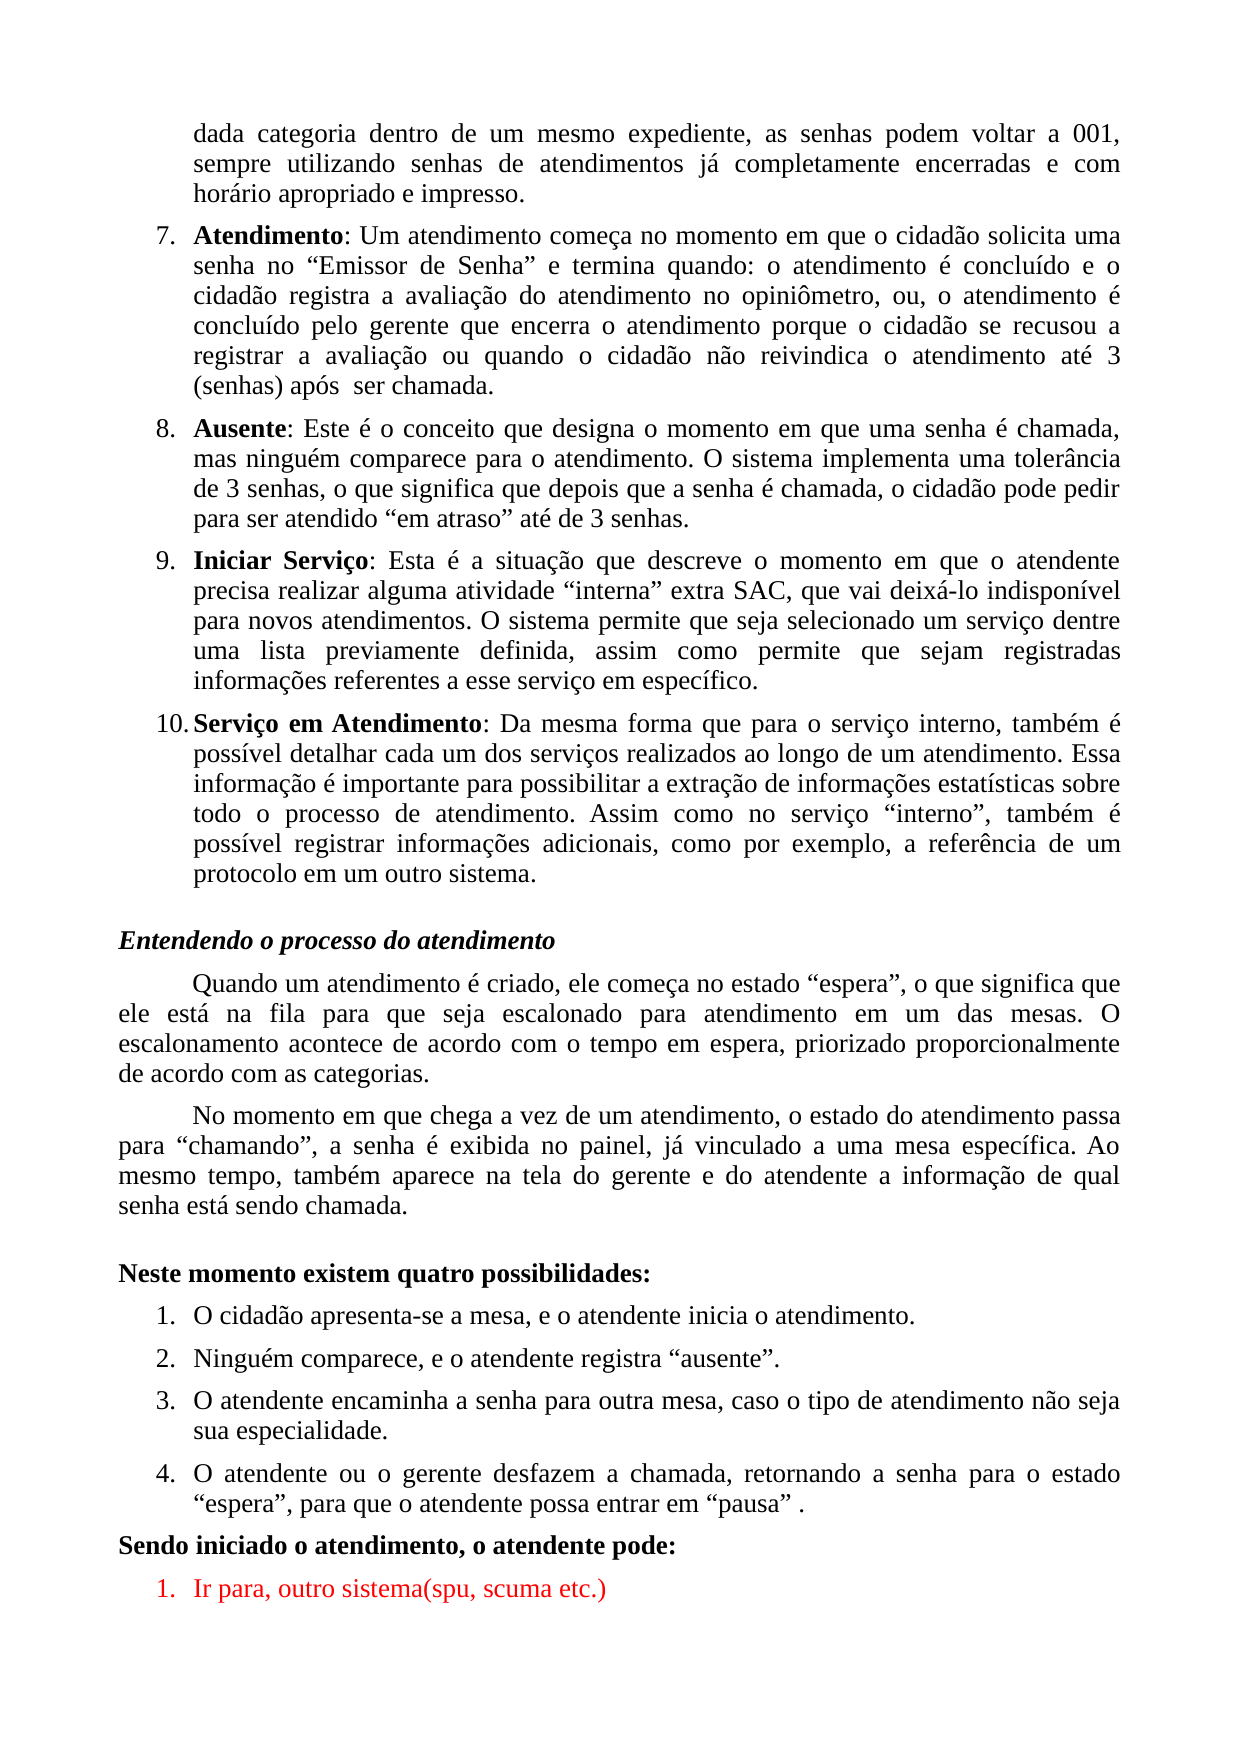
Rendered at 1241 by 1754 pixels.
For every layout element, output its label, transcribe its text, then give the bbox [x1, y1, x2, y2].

list O atendente ou o gerente desfazem a chamada, retornando a senha para o estado “espera”, para que o atendente possa entrar em “pausa” . [156, 1458, 1122, 1518]
text Quando um atendimento é criado, ele começa no estado “espera”, o que significa que ele está na fila para que seja escalonado para atendimento em um das mesas. O escalonamento acontece de acordo com o tempo em espera, priorizado proporcionalmente de acordo com as categorias. [118, 968, 1122, 1088]
subtitle Entendendo o processo do atendimento [118, 926, 1122, 956]
list Atendimento: Um atendimento começa no momento em que o cidadão solicita uma senha no “Emissor de Senha” e termina quando: o atendimento é concluído e o cidadão registra a avaliação do atendimento no opiniômetro, ou, o atendimento é concluído pelo gerente que encerra o atendimento porque o cidadão se recusou a registrar a avaliação ou quando o cidadão não reivindica o atendimento até 3 (senhas) após ser chamada. [156, 221, 1122, 401]
list Ausente: Este é o conceito que designa o momento em que uma senha é chamada, mas ninguém comparece para o atendimento. O sistema implementa uma tolerância de 3 senhas, o que significa que depois que a senha é chamada, o cidadão pode pedir para ser atendido “em atraso” até de 3 senhas. [156, 413, 1122, 533]
list Iniciar Serviço: Esta é a situação que descreve o momento em que o atendente precisa realizar alguma atividade “interna” extra SAC, que vai deixá-lo indisponível para novos atendimentos. O sistema permite que seja selecionado um serviço dentre uma lista previamente definida, assim como permite que sejam registradas informações referentes a esse serviço em específico. [156, 546, 1122, 696]
subtitle Neste momento existem quatro possibilidades: [118, 1258, 1122, 1288]
list O cidadão apresenta-se a mesa, e o atendente inicia o atendimento. [156, 1301, 1122, 1331]
list Serviço em Atendimento: Da mesma forma que para o serviço interno, também é possível detalhar cada um dos serviços realizados ao longo de um atendimento. Essa informação é importante para possibilitar a extração de informações estatísticas sobre todo o processo de atendimento. Assim como no serviço “interno”, também é possível registrar informações adicionais, como por exemplo, a referência de um protocolo em um outro sistema. [156, 708, 1122, 888]
list Ninguém comparece, e o atendente registra “ausente”. [156, 1343, 1122, 1373]
list dada categoria dentro de um mesmo expediente, as senhas podem voltar a 001, sempre utilizando senhas de atendimentos já completamente encerradas e com horário apropriado e impresso. [156, 118, 1122, 208]
text Sendo iniciado o atendimento, o atendente pode: [118, 1531, 1122, 1561]
text No momento em que chega a vez de um atendimento, o estado do atendimento passa para “chamando”, a senha é exibida no painel, já vinculado a uma mesa específica. Ao mesmo tempo, também aparece na tela do gerente e do atendente a informação de qual senha está sendo chamada. [118, 1101, 1122, 1221]
list O atendente encaminha a senha para outra mesa, caso o tipo de atendimento não seja sua especialidade. [156, 1386, 1122, 1446]
list Ir para, outro sistema(spu, scuma etc.) [156, 1573, 1122, 1603]
